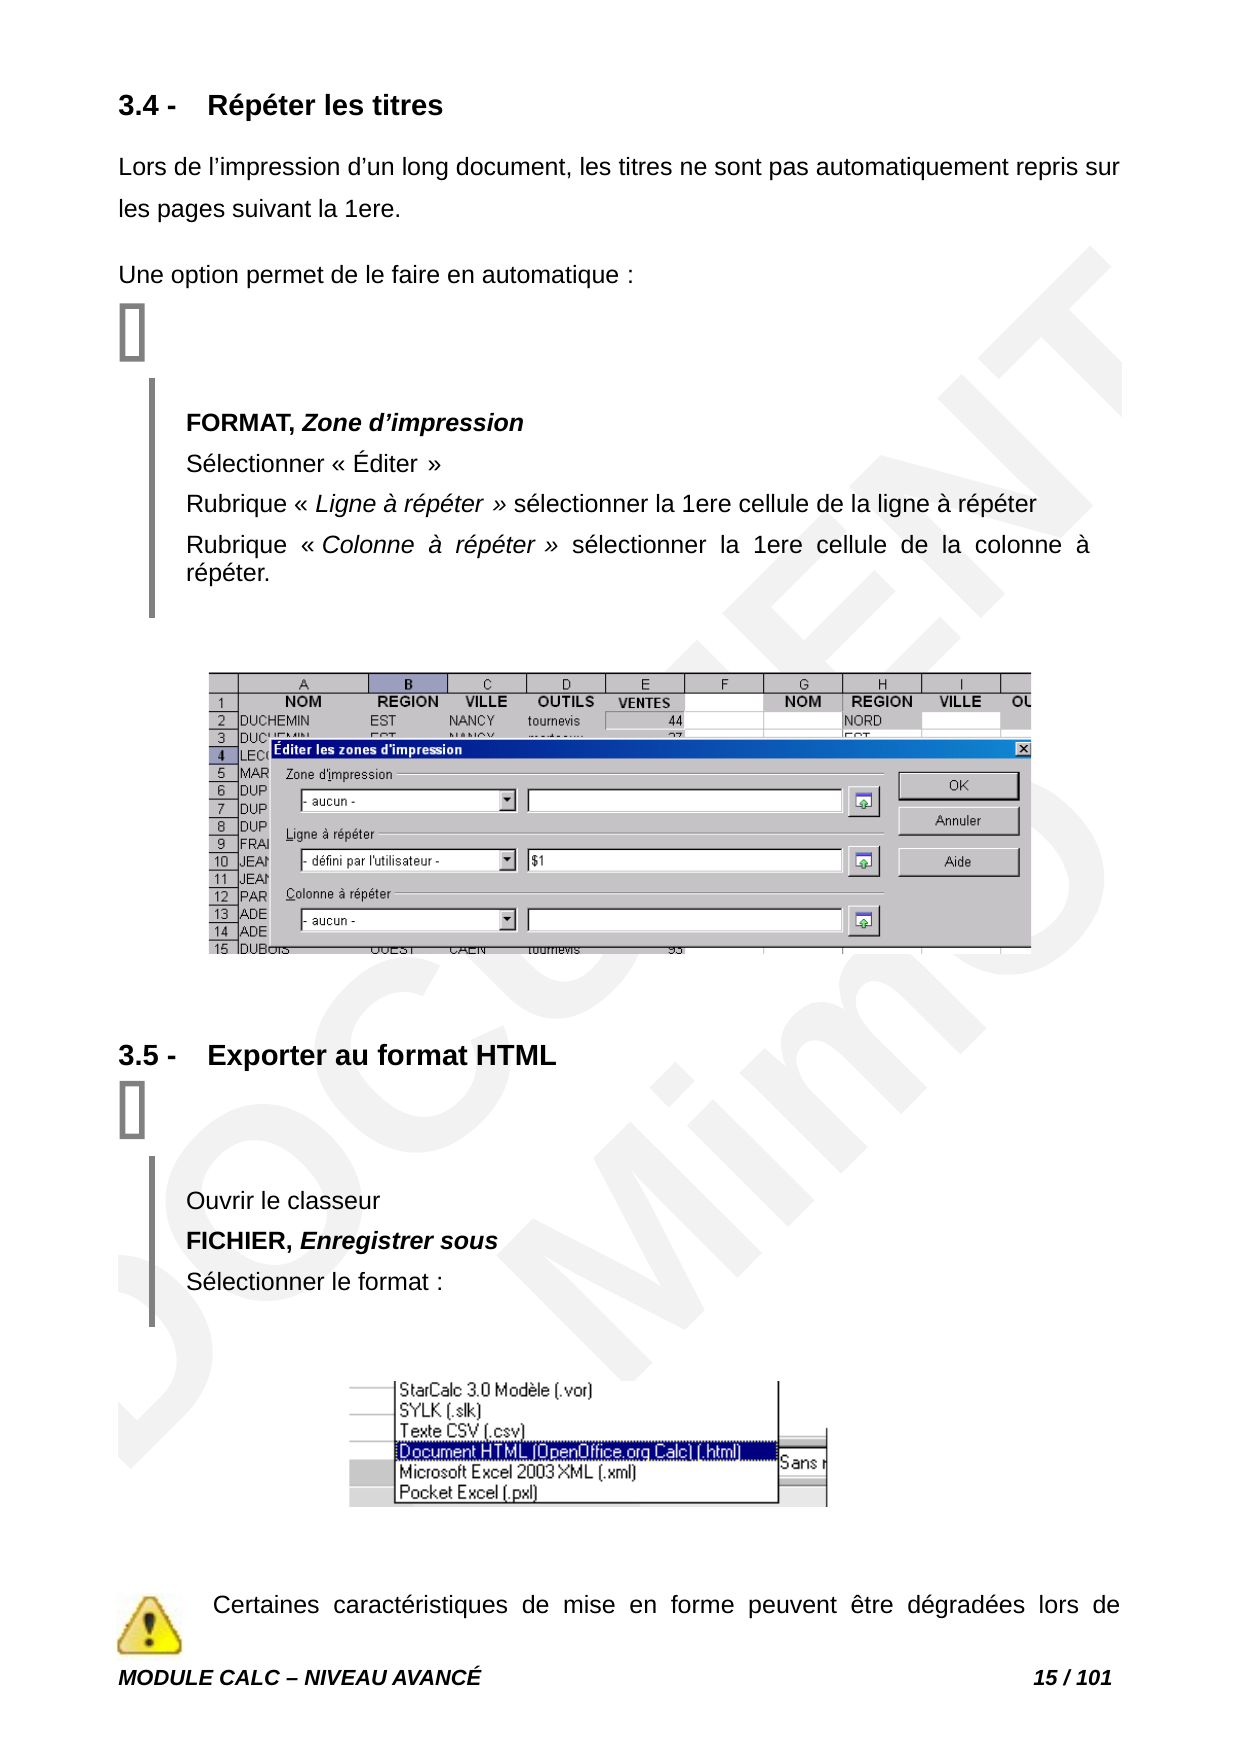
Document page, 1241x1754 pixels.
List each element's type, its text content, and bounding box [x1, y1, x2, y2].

text Sélectionner « Éditer » [155, 418, 1122, 459]
text 8 [118, 302, 1122, 378]
text Sélectionner le format : [155, 1236, 1122, 1327]
text Ouvrir le classeur [155, 1156, 1122, 1196]
picture [116, 1593, 184, 1661]
text Certaines caractéristiques de mise en forme peuvent être dégradées lors de [118, 1591, 1122, 1618]
text FICHIER, Enregistrer sous [155, 1196, 1122, 1236]
text Une option permet de le faire en automatique : [118, 260, 1122, 288]
text Rubrique « Ligne à répéter » sélectionner la 1ere cellule de la ligne à répéter [155, 459, 1122, 499]
picture [349, 1381, 828, 1507]
picture [208, 672, 1032, 954]
text Lors de l’impression d’un long document, les titres ne sont pas automatiquement repris sur les pages suivant la 1ere. [118, 153, 1122, 223]
subtitle Répéter les titres [118, 88, 1122, 121]
text FORMAT, Zone d’impression [155, 378, 1122, 418]
text Rubrique « Colonne à répéter » sélectionner la 1ere cellule de la colonne à répéter. [155, 499, 1122, 618]
text 8 [118, 1080, 1122, 1156]
subtitle Exporter au format HTML [118, 1039, 1122, 1072]
